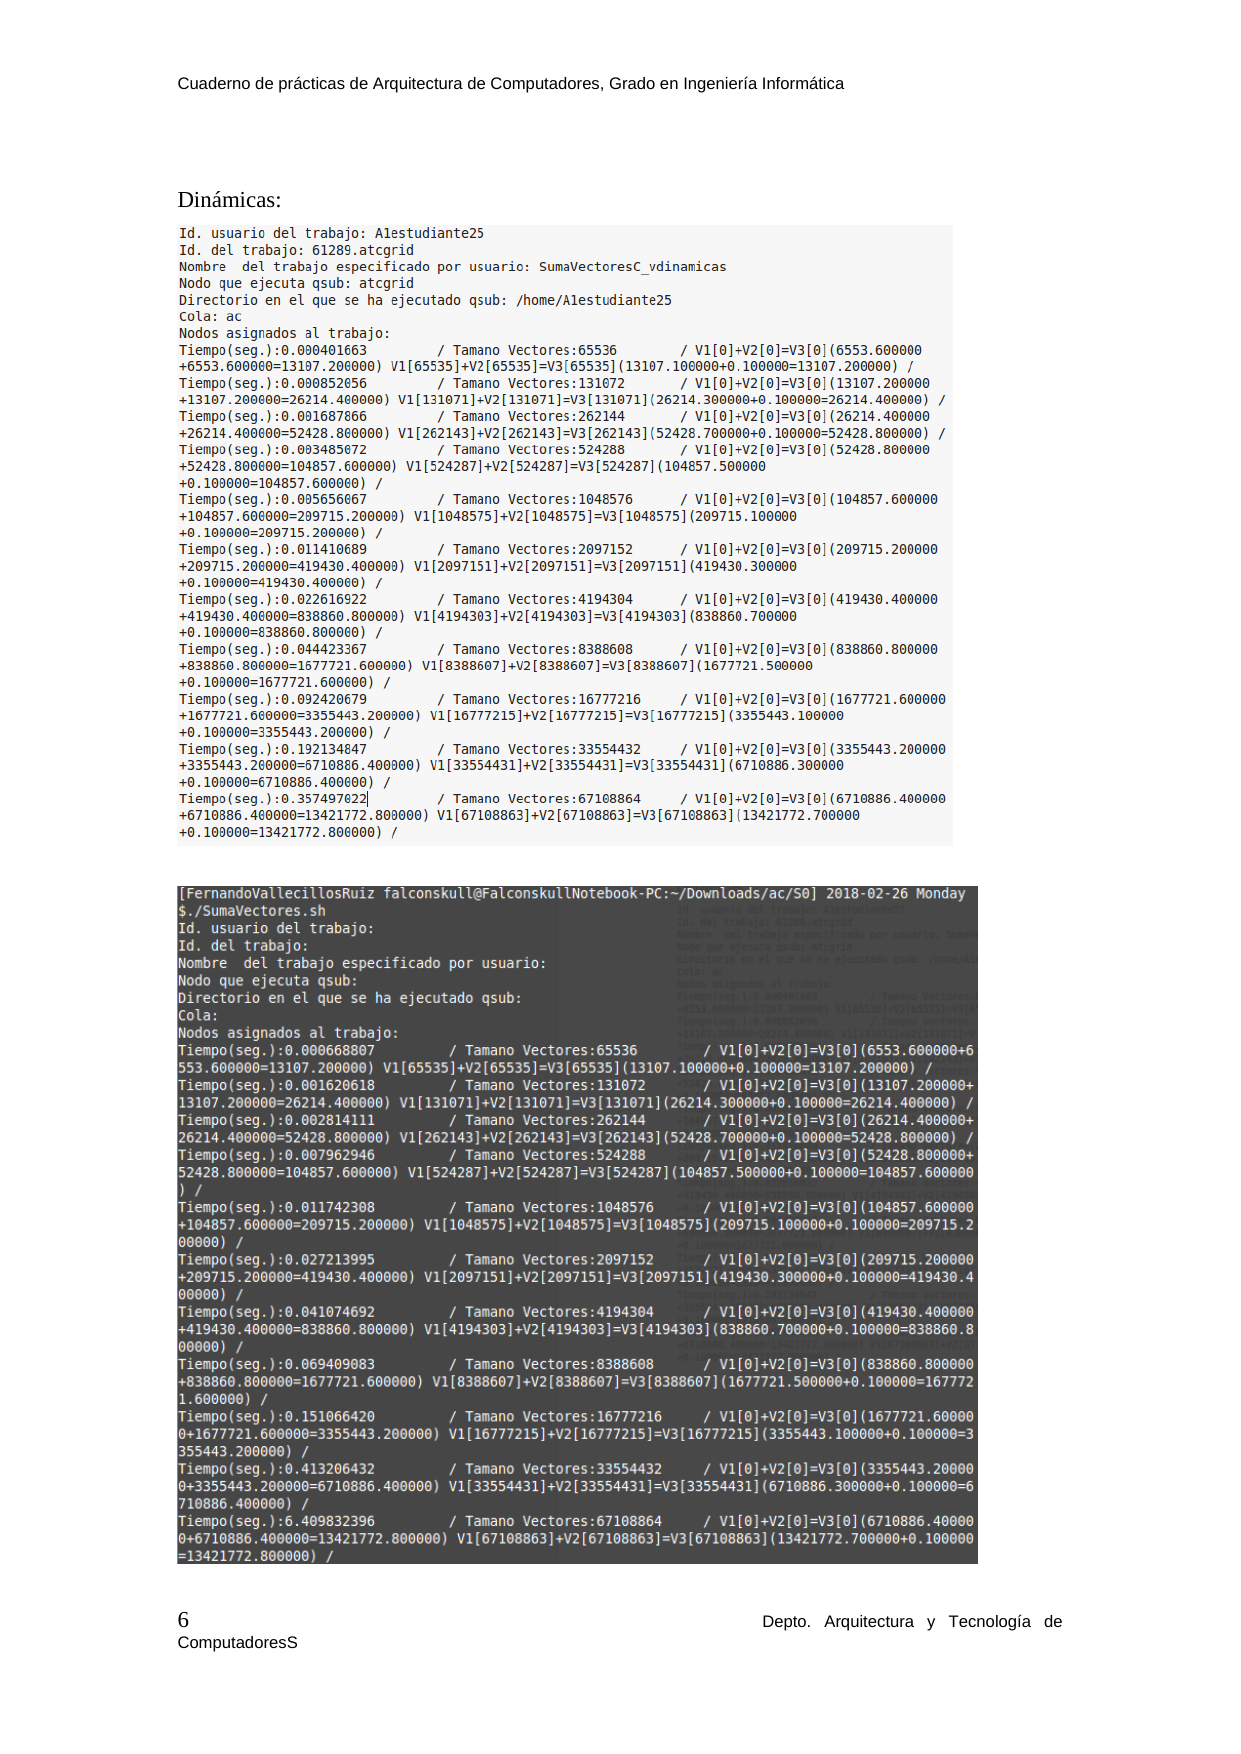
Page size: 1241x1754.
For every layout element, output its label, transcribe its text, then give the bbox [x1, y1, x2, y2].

list Dinámicas: [177, 187, 1063, 213]
picture [177, 225, 953, 846]
picture [177, 886, 978, 1564]
